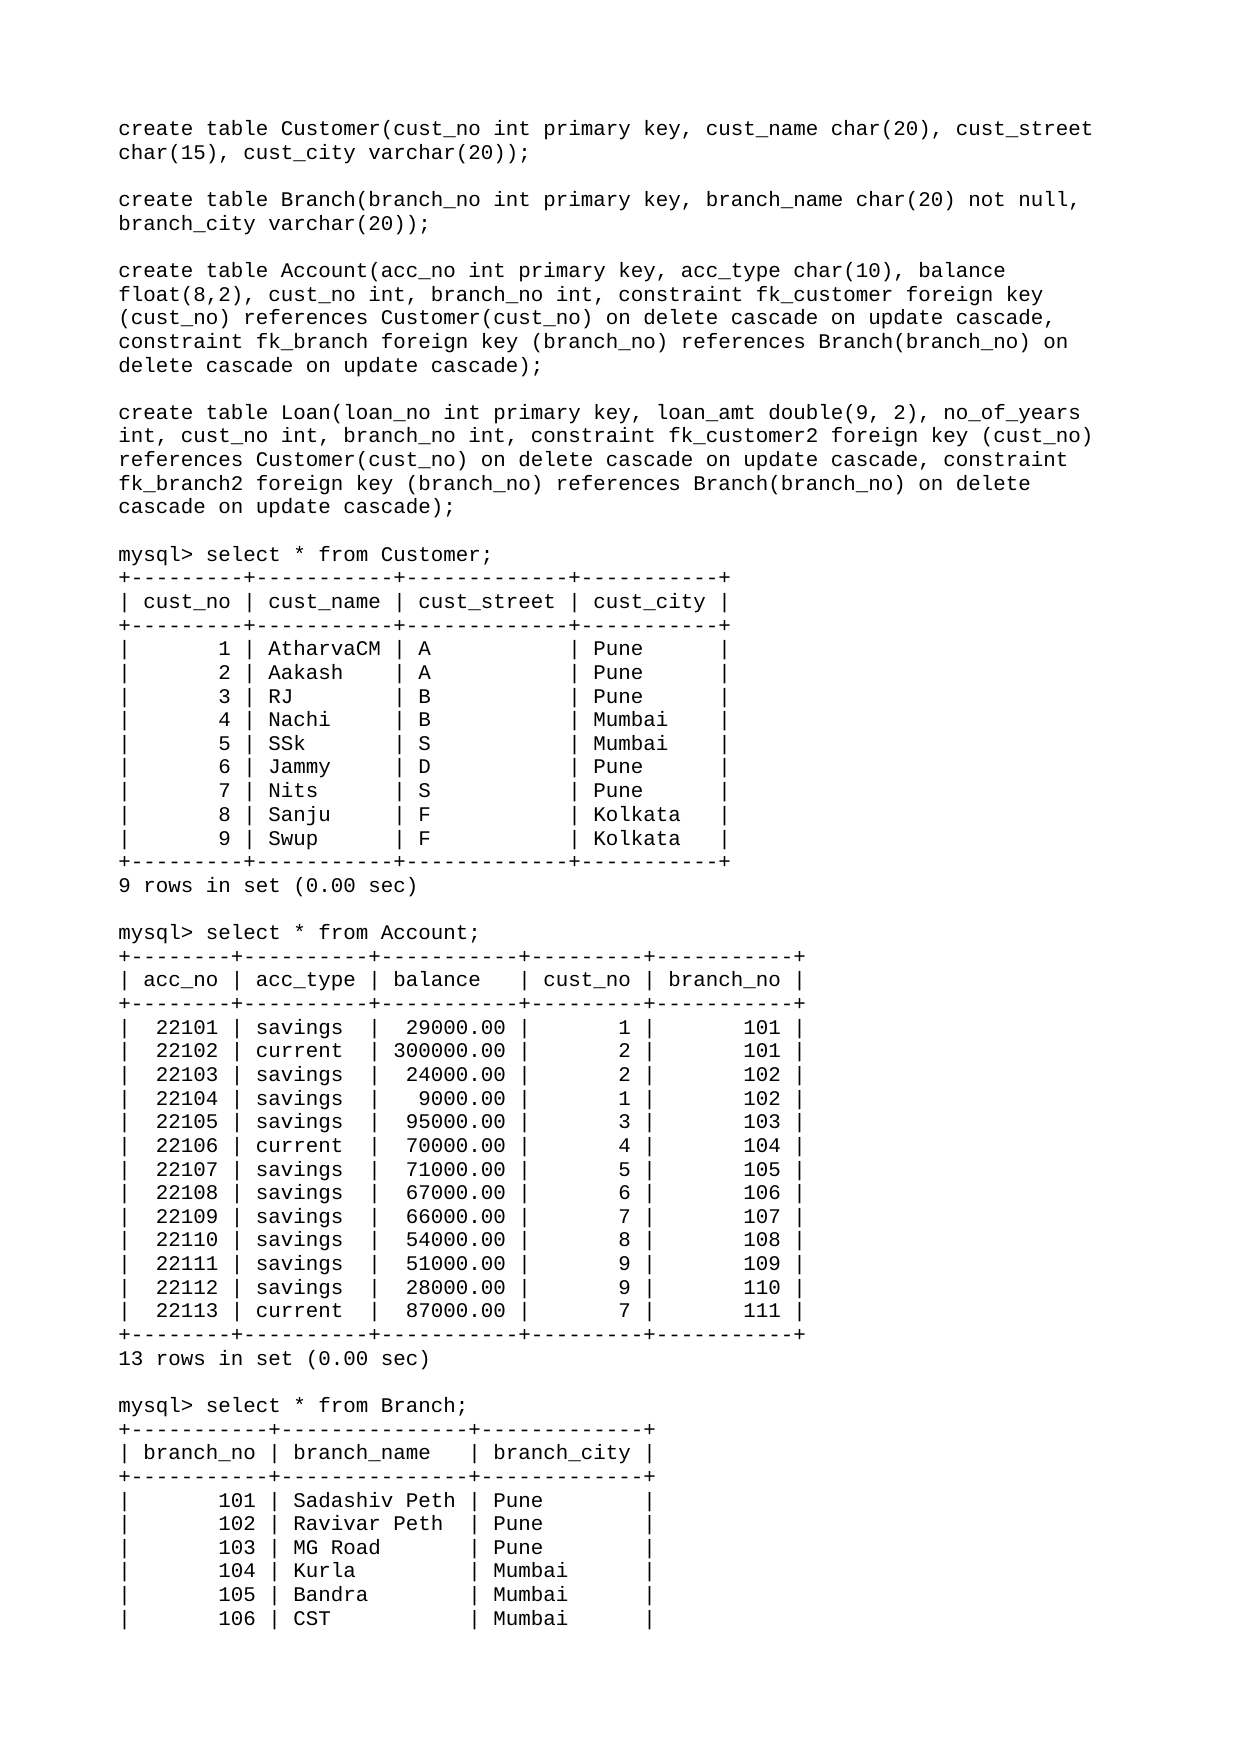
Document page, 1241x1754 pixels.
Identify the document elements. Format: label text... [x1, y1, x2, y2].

text mysql> select * from Customer; [118, 544, 1122, 567]
text 9 rows in set (0.00 sec) [118, 875, 1122, 898]
text +---------+-----------+-------------+-----------+ [118, 567, 1122, 591]
text | 1 | AtharvaCM | A | Pune | [118, 638, 1122, 662]
text mysql> select * from Branch; [118, 1395, 1122, 1419]
text | 103 | MG Road | Pune | [118, 1537, 1122, 1561]
text | 22101 | savings | 29000.00 | 1 | 101 | [118, 1017, 1122, 1040]
text | 4 | Nachi | B | Mumbai | [118, 709, 1122, 733]
text | cust_no | cust_name | cust_street | cust_city | [118, 591, 1122, 615]
text | 101 | Sadashiv Peth | Pune | [118, 1489, 1122, 1513]
text | 2 | Aakash | A | Pune | [118, 662, 1122, 686]
text | acc_no | acc_type | balance | cust_no | branch_no | [118, 969, 1122, 993]
text | 102 | Ravivar Peth | Pune | [118, 1513, 1122, 1537]
text | 22110 | savings | 54000.00 | 8 | 108 | [118, 1229, 1122, 1253]
text | 8 | Sanju | F | Kolkata | [118, 804, 1122, 827]
text | 106 | CST | Mumbai | [118, 1608, 1122, 1631]
text create table Account(acc_no int primary key, acc_type char(10), balance float(8,2), cust_no int, branch_no int, constraint fk_customer foreign key (cust_no) references Customer(cust_no) on delete cascade on update cascade, constraint fk_branch foreign key (branch_no) references Branch(branch_no) on delete cascade on update cascade); [118, 260, 1122, 378]
text +--------+----------+-----------+---------+-----------+ [118, 946, 1122, 969]
text | branch_no | branch_name | branch_city | [118, 1442, 1122, 1466]
text | 6 | Jammy | D | Pune | [118, 757, 1122, 780]
text +-----------+---------------+-------------+ [118, 1419, 1122, 1442]
text | 22108 | savings | 67000.00 | 6 | 106 | [118, 1182, 1122, 1206]
text | 3 | RJ | B | Pune | [118, 686, 1122, 709]
text | 22111 | savings | 51000.00 | 9 | 109 | [118, 1253, 1122, 1277]
text +-----------+---------------+-------------+ [118, 1466, 1122, 1489]
text | 22102 | current | 300000.00 | 2 | 101 | [118, 1040, 1122, 1064]
text | 104 | Kurla | Mumbai | [118, 1561, 1122, 1584]
text | 22113 | current | 87000.00 | 7 | 111 | [118, 1300, 1122, 1324]
text +--------+----------+-----------+---------+-----------+ [118, 993, 1122, 1017]
text create table Branch(branch_no int primary key, branch_name char(20) not null, branch_city varchar(20)); [118, 189, 1122, 236]
text | 22106 | current | 70000.00 | 4 | 104 | [118, 1135, 1122, 1158]
text | 9 | Swup | F | Kolkata | [118, 827, 1122, 851]
text create table Loan(loan_no int primary key, loan_amt double(9, 2), no_of_years int, cust_no int, branch_no int, constraint fk_customer2 foreign key (cust_no) references Customer(cust_no) on delete cascade on update cascade, constraint fk_branch2 foreign key (branch_no) references Branch(branch_no) on delete cascade on update cascade); [118, 402, 1122, 520]
text 13 rows in set (0.00 sec) [118, 1348, 1122, 1371]
text +--------+----------+-----------+---------+-----------+ [118, 1324, 1122, 1348]
text | 5 | SSk | S | Mumbai | [118, 733, 1122, 757]
text +---------+-----------+-------------+-----------+ [118, 615, 1122, 638]
text | 22103 | savings | 24000.00 | 2 | 102 | [118, 1064, 1122, 1088]
text | 22109 | savings | 66000.00 | 7 | 107 | [118, 1206, 1122, 1229]
text | 105 | Bandra | Mumbai | [118, 1584, 1122, 1608]
text mysql> select * from Account; [118, 922, 1122, 946]
text create table Customer(cust_no int primary key, cust_name char(20), cust_street char(15), cust_city varchar(20)); [118, 118, 1122, 165]
text | 22105 | savings | 95000.00 | 3 | 103 | [118, 1111, 1122, 1135]
text | 7 | Nits | S | Pune | [118, 780, 1122, 804]
text +---------+-----------+-------------+-----------+ [118, 851, 1122, 875]
text | 22107 | savings | 71000.00 | 5 | 105 | [118, 1158, 1122, 1182]
text | 22112 | savings | 28000.00 | 9 | 110 | [118, 1277, 1122, 1300]
text | 22104 | savings | 9000.00 | 1 | 102 | [118, 1088, 1122, 1111]
